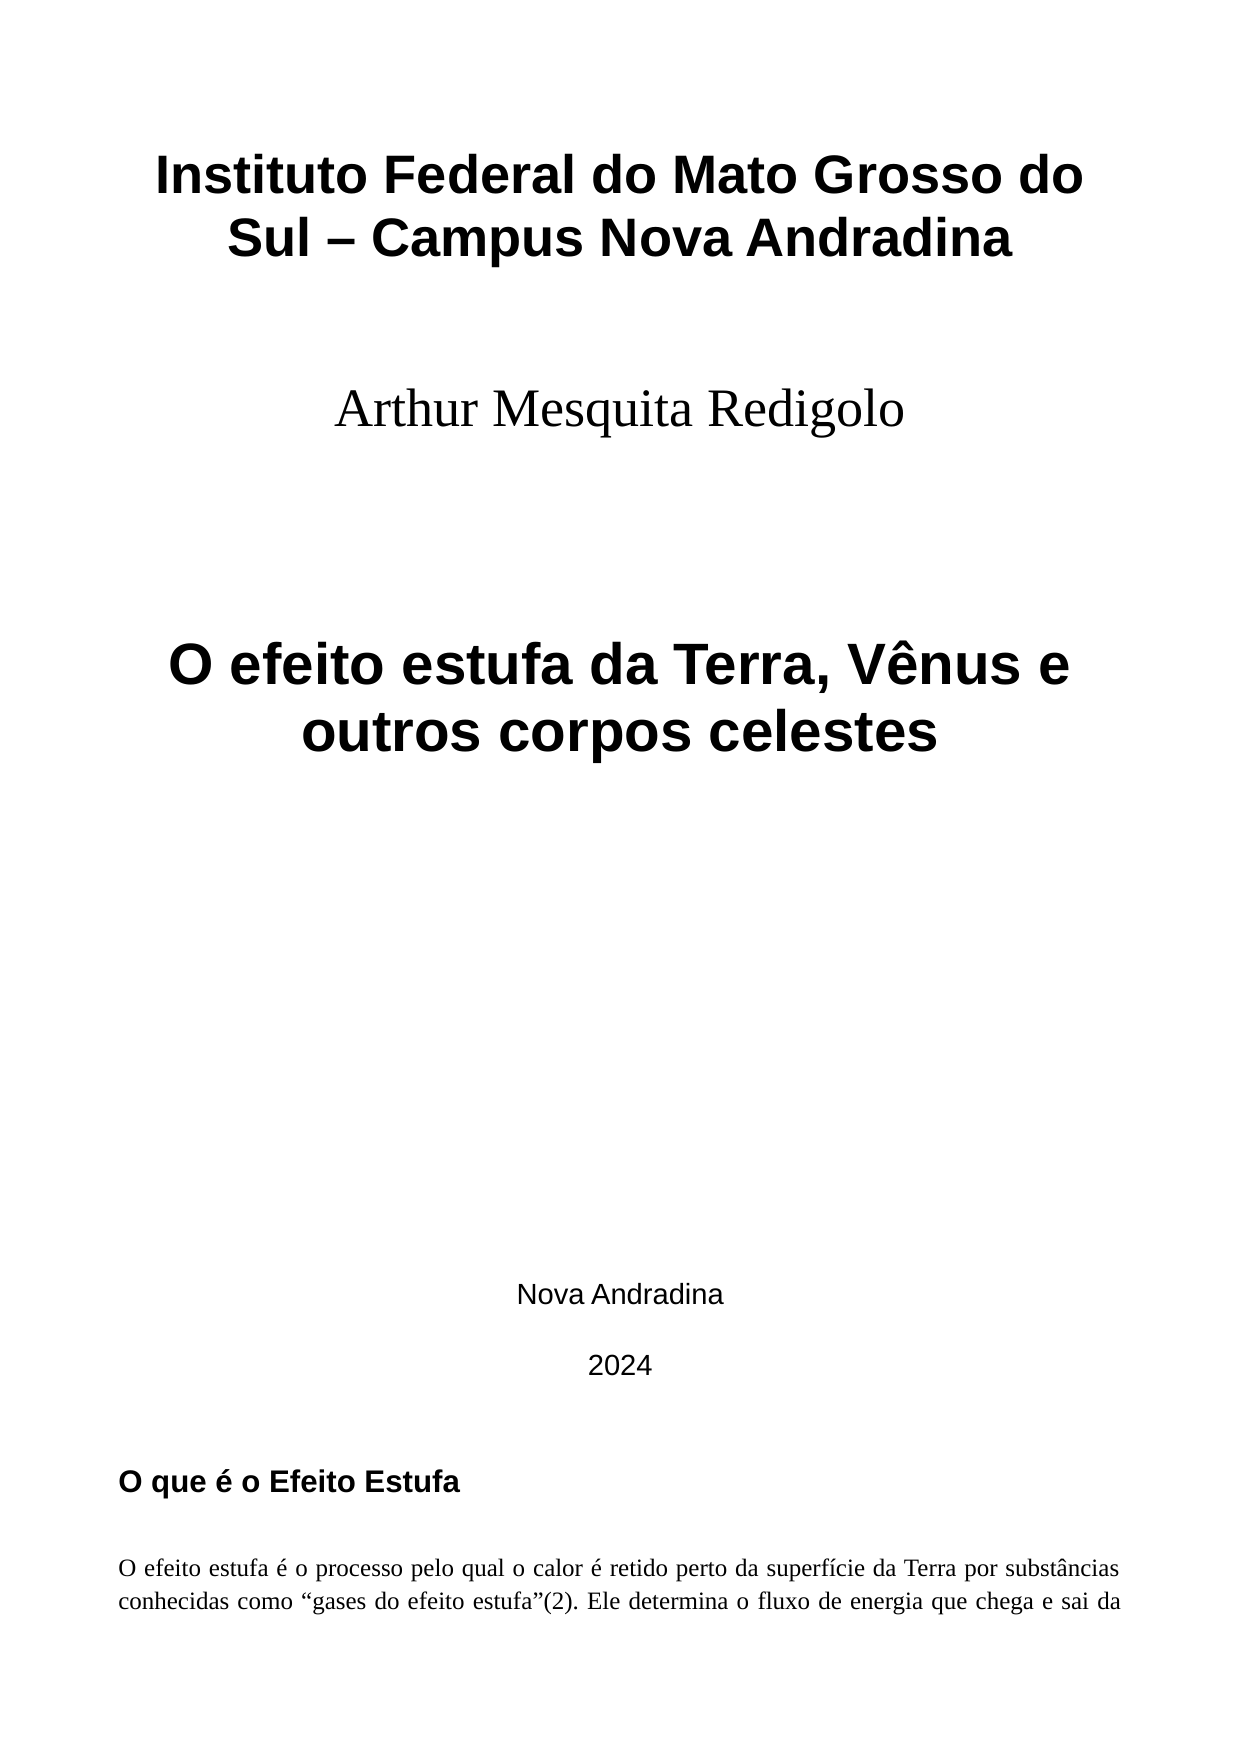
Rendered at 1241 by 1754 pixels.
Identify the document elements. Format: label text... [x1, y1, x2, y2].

text Arthur Mesquita Redigolo [118, 375, 1122, 438]
subtitle Nova Andradina [118, 1277, 1122, 1311]
subtitle 2024 [118, 1348, 1122, 1382]
subtitle Instituto Federal do Mato Grosso do Sul – Campus Nova Andradina [118, 143, 1122, 268]
text O efeito estufa é o processo pelo qual o calor é retido perto da superfície da Terra por substâncias conhecidas como “gases do efeito estufa”(2). Ele determina o fluxo de energia que chega e sai da [118, 1553, 1122, 1615]
title O efeito estufa da Terra, Vênus e outros corpos celestes [118, 629, 1122, 763]
subtitle O que é o Efeito Estufa [118, 1463, 1122, 1498]
